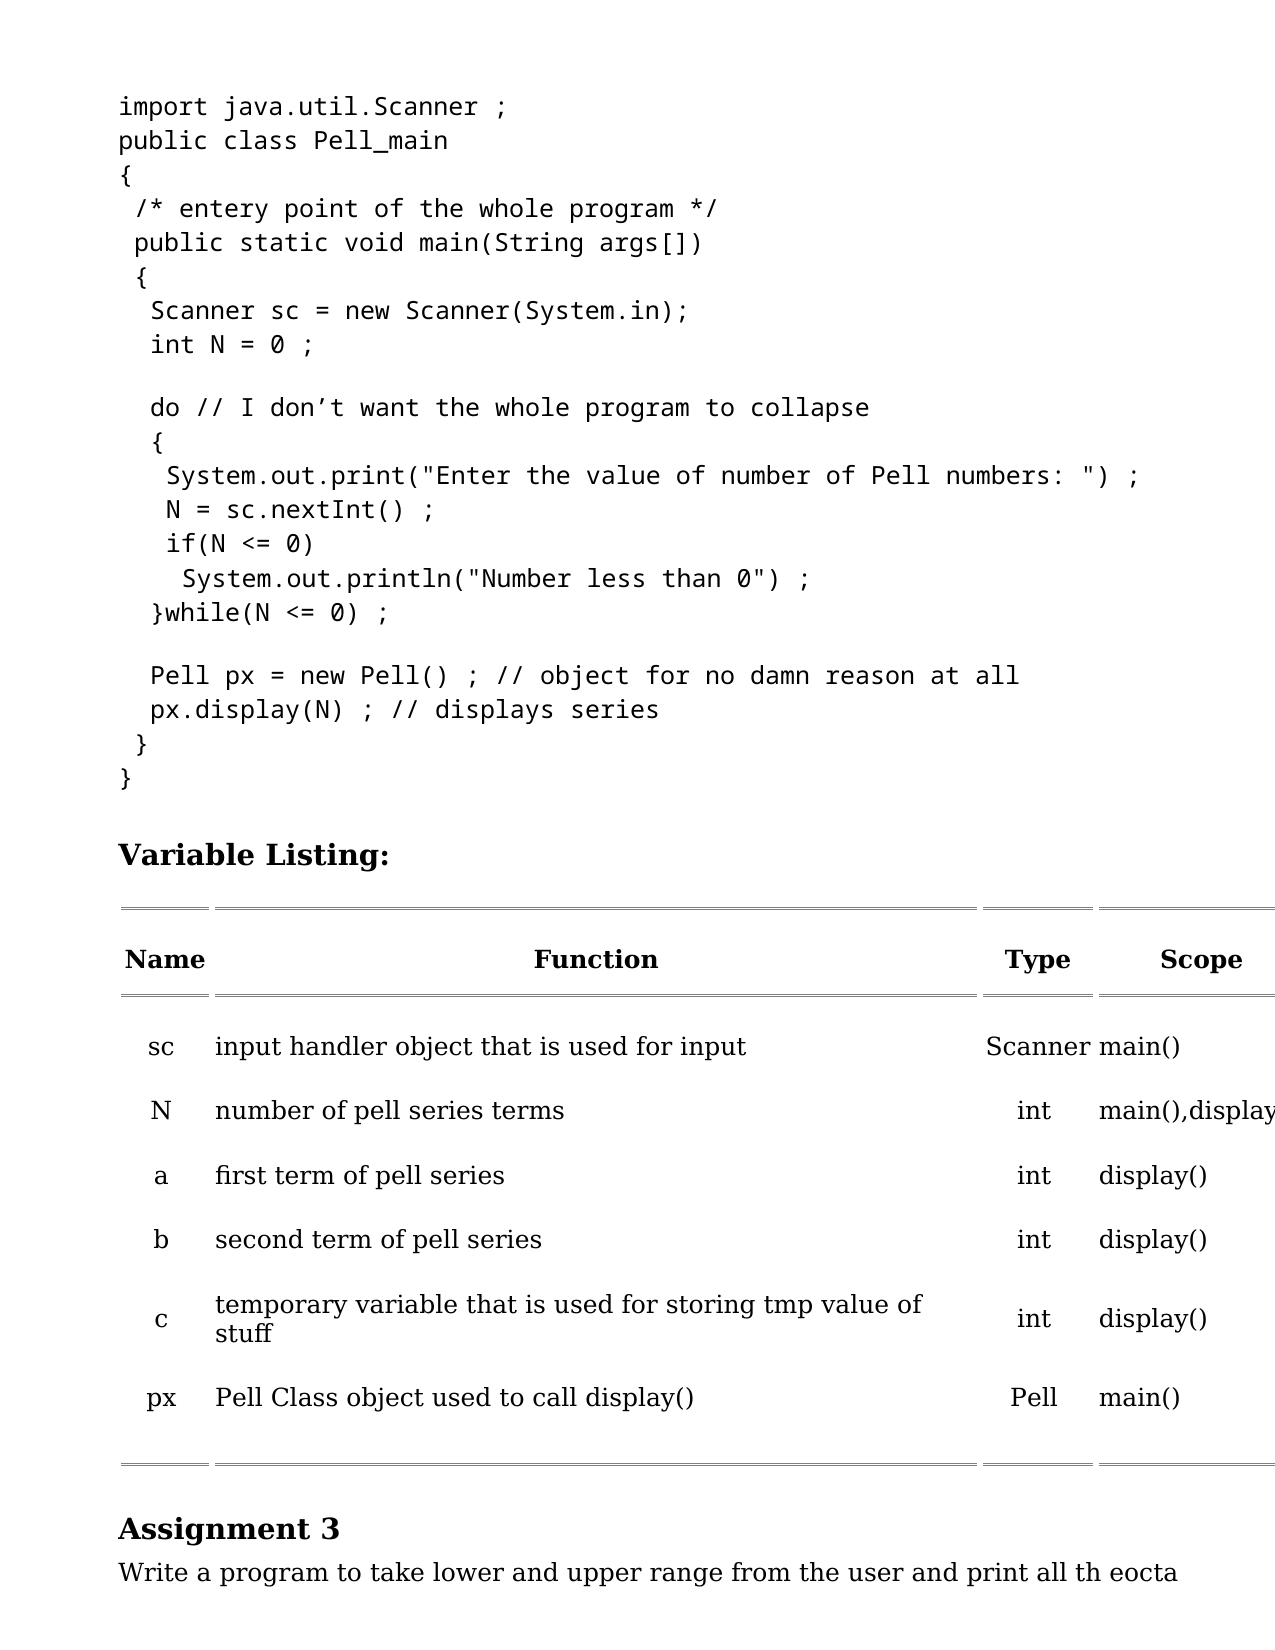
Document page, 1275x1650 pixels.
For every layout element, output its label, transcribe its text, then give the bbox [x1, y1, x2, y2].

table_cell a [118, 1158, 212, 1222]
table_cell first term of pell series [212, 1158, 980, 1222]
table_cell px [118, 1381, 212, 1445]
table_cell [118, 1445, 212, 1497]
text import java.util.Scanner ; public class Pell_main { /* entery point of the whole program */ public static void main(String args[]) { Scanner sc = new Scanner(System.in); int N = 0 ; do // I don’t want the whole program to collapse { System.out.print("Enter the value of number of Pell numbers: ") ; N = sc.nextInt() ; if(N <= 0) System.out.println("Number less than 0") ; }while(N <= 0) ; Pell px = new Pell() ; // object for no damn reason at all px.display(N) ; // displays series } } [118, 59, 1216, 794]
table_cell [980, 1445, 1096, 1497]
table_cell [118, 977, 212, 1029]
table_header [118, 890, 212, 942]
table_cell int [980, 1287, 1096, 1381]
table_cell Pell [980, 1381, 1096, 1445]
table_cell second term of pell series [212, 1223, 980, 1287]
table_cell int [980, 1158, 1096, 1222]
table_header [1096, 890, 1275, 942]
table_cell main() [1096, 1381, 1275, 1445]
table_cell N [118, 1094, 212, 1158]
subtitle Assignment 3 [118, 1512, 1216, 1546]
table_cell [212, 1445, 980, 1497]
table_cell Name [118, 942, 212, 977]
table_cell display() [1096, 1287, 1275, 1381]
table_cell [1096, 977, 1275, 1029]
table_cell sc [118, 1029, 212, 1093]
table_cell Type [980, 942, 1096, 977]
table_cell Function [212, 942, 980, 977]
table_cell temporary variable that is used for storing tmp value of stuff [212, 1287, 980, 1381]
table_cell main(),display() [1096, 1094, 1275, 1158]
table_cell b [118, 1223, 212, 1287]
text Write a program to take lower and upper range from the user and print all th eocta [118, 1559, 1216, 1588]
table_cell Pell Class object used to call display() [212, 1381, 980, 1445]
table_cell Scope [1096, 942, 1275, 977]
table_cell [1096, 1445, 1275, 1497]
table_cell c [118, 1287, 212, 1381]
table_cell int [980, 1223, 1096, 1287]
table_cell main() [1096, 1029, 1275, 1093]
table_cell [212, 977, 980, 1029]
table_cell [980, 977, 1096, 1029]
table_cell display() [1096, 1158, 1275, 1222]
subtitle Variable Listing: [118, 838, 1216, 872]
table_cell number of pell series terms [212, 1094, 980, 1158]
table_cell display() [1096, 1223, 1275, 1287]
table_cell input handler object that is used for input [212, 1029, 980, 1093]
table_cell Scanner [980, 1029, 1096, 1093]
table_cell int [980, 1094, 1096, 1158]
table_header [980, 890, 1096, 942]
table_header [212, 890, 980, 942]
